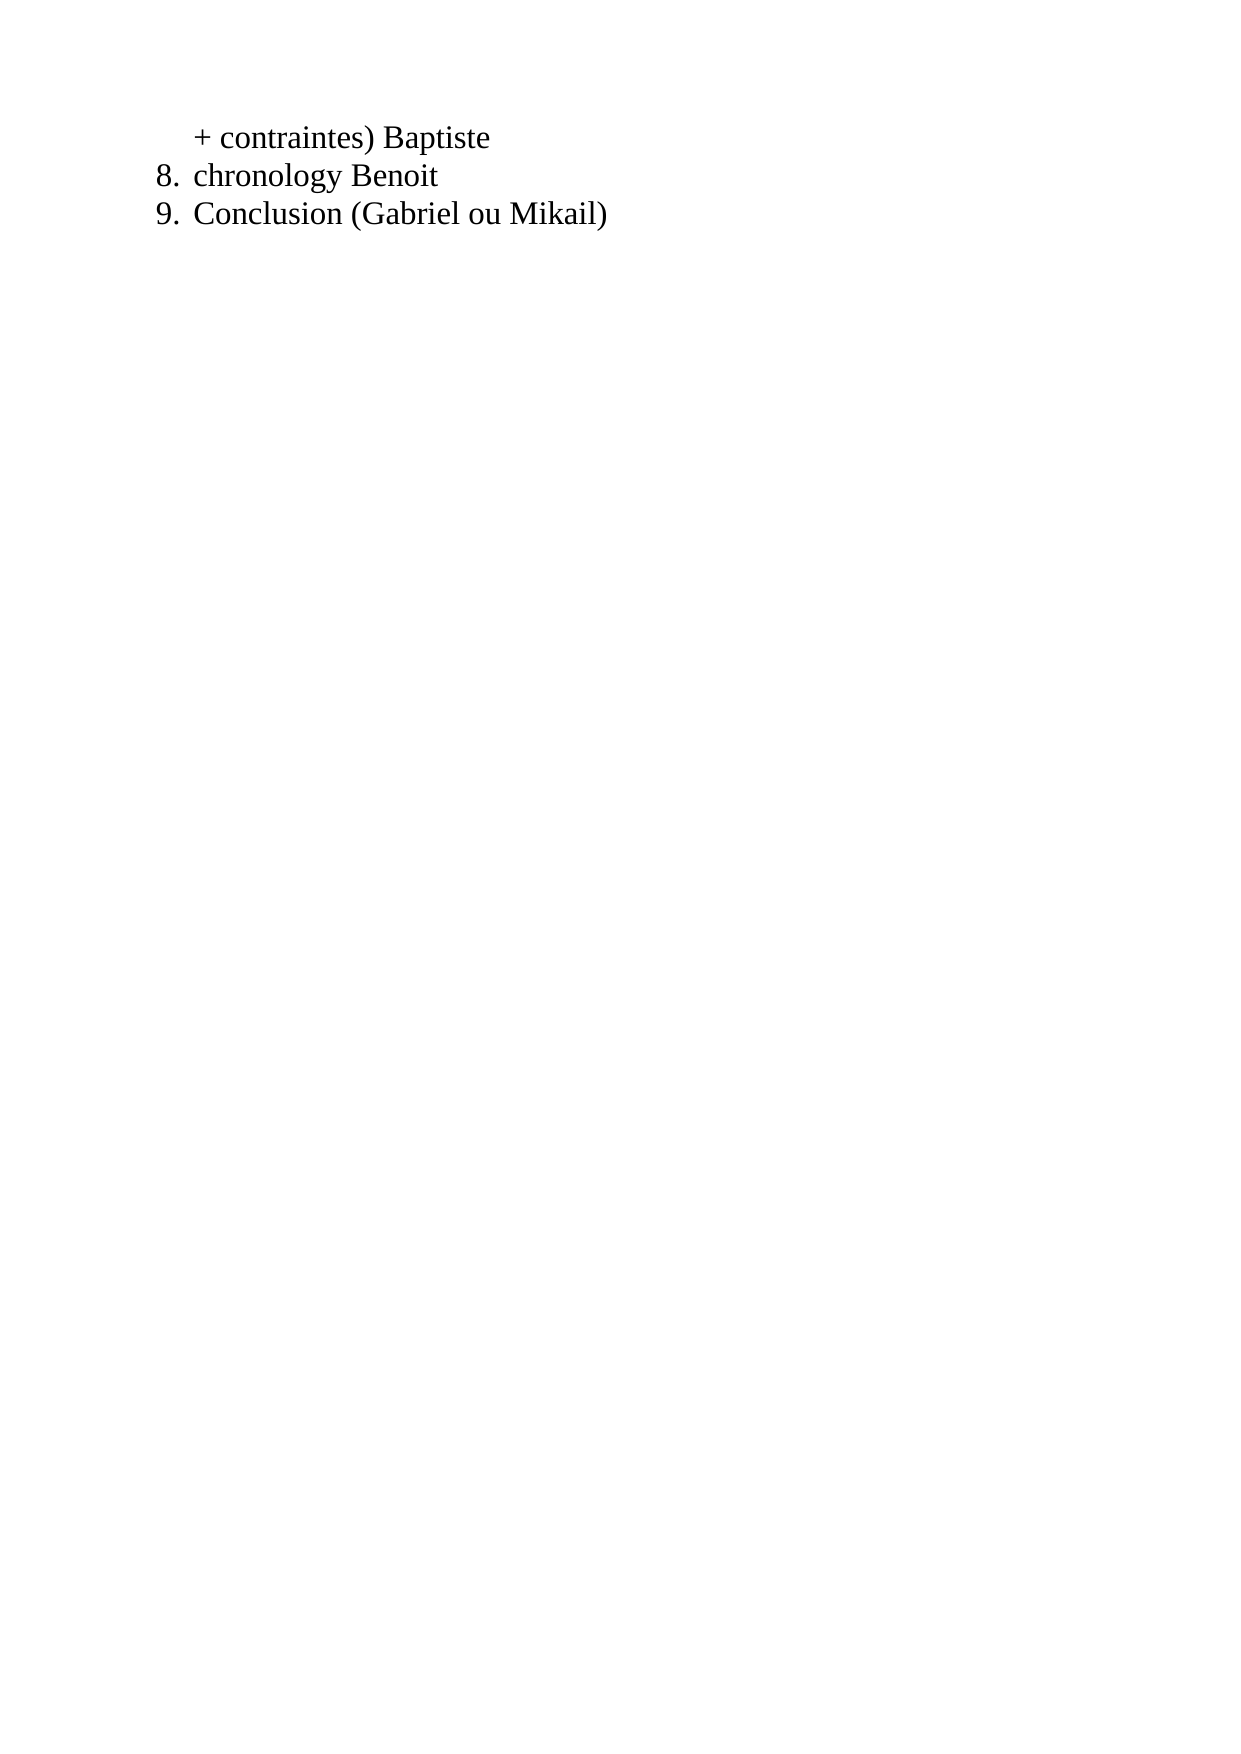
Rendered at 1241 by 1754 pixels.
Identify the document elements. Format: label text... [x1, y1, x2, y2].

list Conclusion (Gabriel ou Mikail) [156, 193, 1122, 231]
list + contraintes) Baptiste [156, 118, 1122, 156]
list chronology Benoit [156, 156, 1122, 193]
